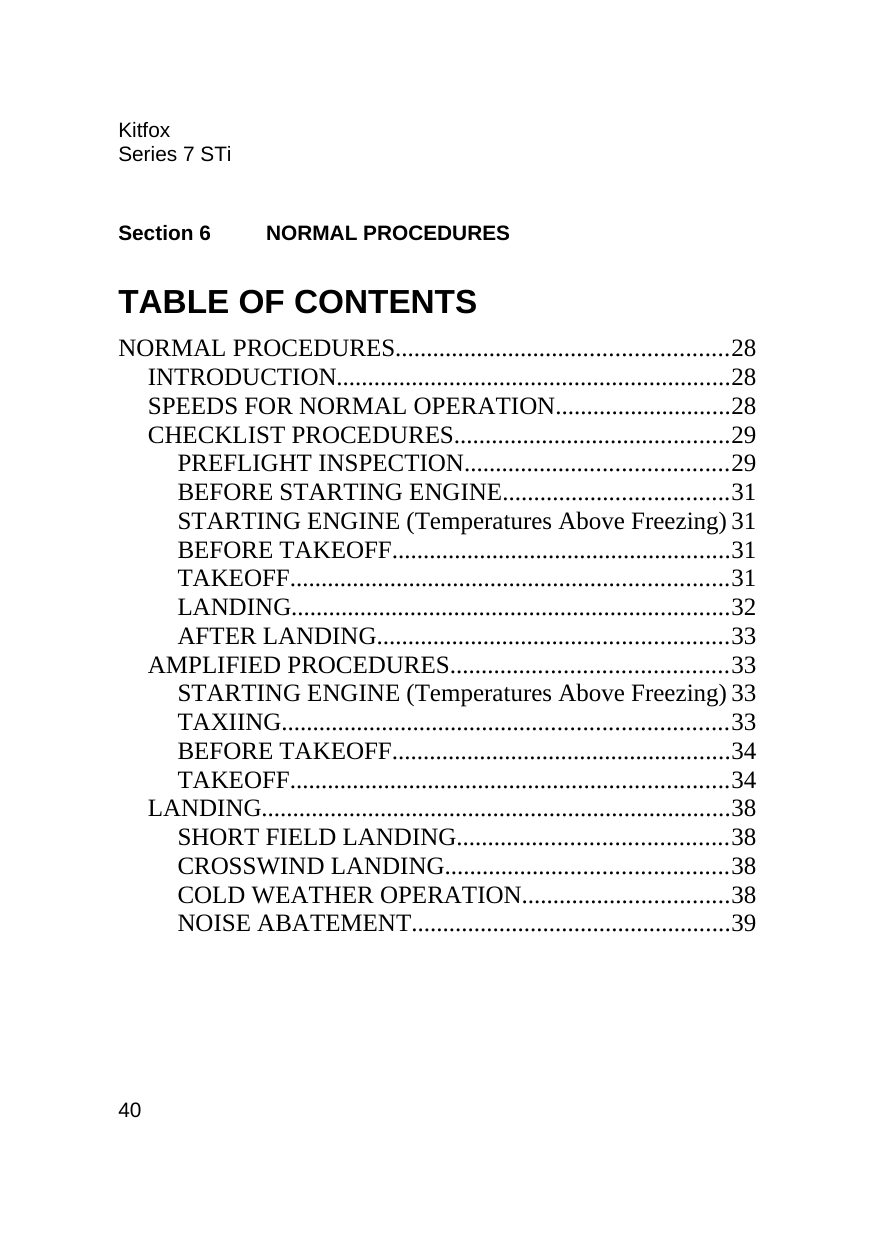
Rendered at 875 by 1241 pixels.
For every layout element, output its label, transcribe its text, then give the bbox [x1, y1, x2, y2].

text SPEEDS FOR NORMAL OPERATION 28 [148, 391, 756, 420]
subtitle TABLE OF CONTENTS [118, 282, 756, 321]
text AMPLIFIED PROCEDURES 33 [148, 650, 756, 678]
text BEFORE TAKEOFF 31 [177, 535, 756, 563]
text BEFORE TAKEOFF 34 [177, 736, 756, 765]
text SHORT FIELD LANDING 38 [177, 822, 756, 851]
text STARTING ENGINE (Temperatures Above Freezing) 31 [177, 506, 756, 535]
text CHECKLIST PROCEDURES 29 [148, 420, 756, 448]
subtitle NORMAL PROCEDURES [118, 221, 756, 245]
text TAKEOFF 31 [177, 563, 756, 592]
text LANDING 38 [148, 793, 756, 822]
text PREFLIGHT INSPECTION 29 [177, 448, 756, 477]
text STARTING ENGINE (Temperatures Above Freezing) 33 [177, 678, 756, 707]
text TAKEOFF 34 [177, 765, 756, 793]
text COLD WEATHER OPERATION 38 [177, 880, 756, 908]
text BEFORE STARTING ENGINE 31 [177, 477, 756, 506]
text LANDING 32 [177, 592, 756, 621]
text TAXIING 33 [177, 707, 756, 736]
text CROSSWIND LANDING 38 [177, 851, 756, 880]
text INTRODUCTION 28 [148, 362, 756, 391]
text NORMAL PROCEDURES 28 [118, 333, 756, 362]
text AFTER LANDING 33 [177, 621, 756, 650]
text NOISE ABATEMENT 39 [177, 908, 756, 937]
